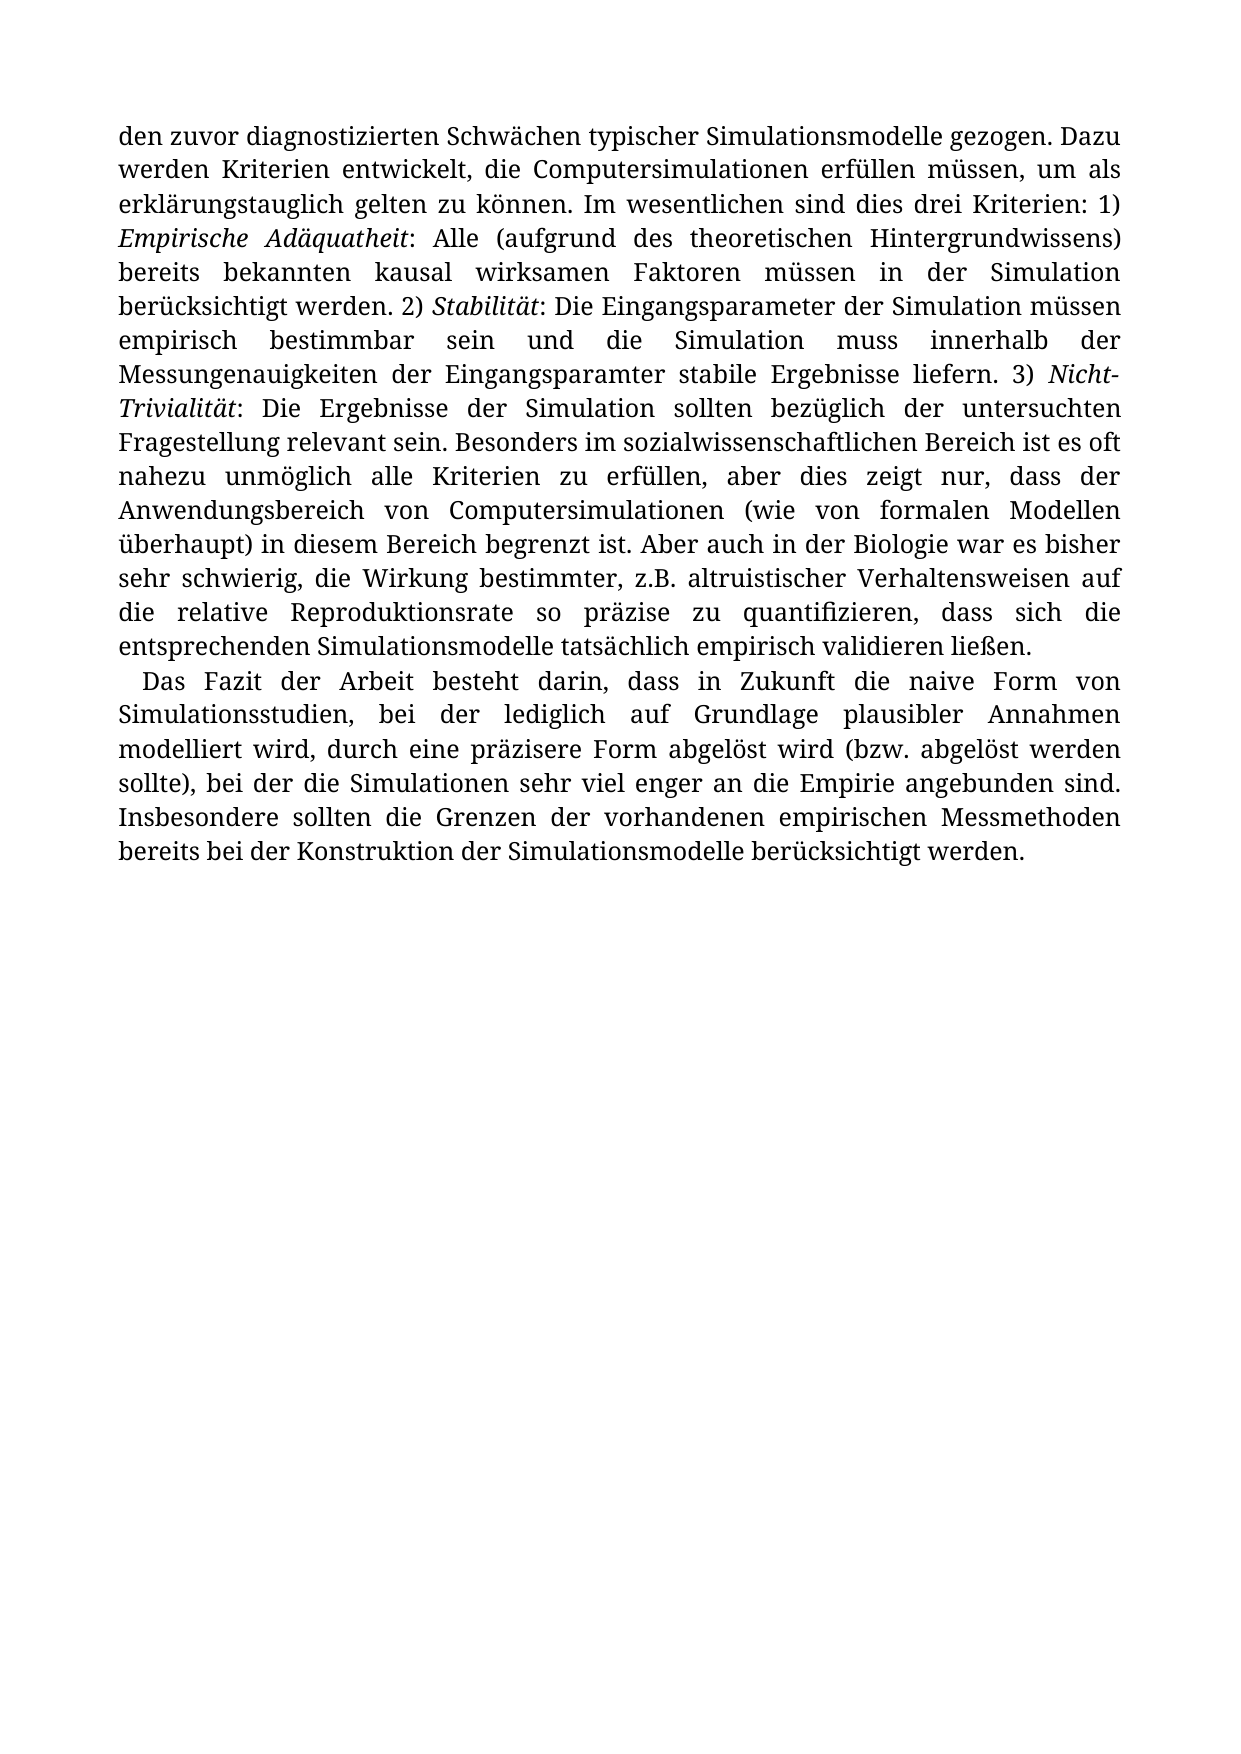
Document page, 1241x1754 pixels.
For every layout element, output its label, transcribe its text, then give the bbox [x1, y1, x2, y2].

text den zuvor diagnostizierten Schwächen typischer Simulationsmodelle gezogen. Dazu werden Kriterien entwickelt, die Computersimulationen erfüllen müssen, um als erklärungstauglich gelten zu können. Im wesentlichen sind dies drei Kriterien: 1) Empirische Adäquatheit: Alle (aufgrund des theoretischen Hintergrundwissens) bereits bekannten kausal wirksamen Faktoren müssen in der Simulation berücksichtigt werden. 2) Stabilität: Die Eingangsparameter der Simulation müssen empirisch bestimmbar sein und die Simulation muss innerhalb der Messungenauigkeiten der Eingangsparamter stabile Ergebnisse liefern. 3) Nicht-Trivialität: Die Ergebnisse der Simulation sollten bezüglich der untersuchten Fragestellung relevant sein. Besonders im sozialwissenschaftlichen Bereich ist es oft nahezu unmöglich alle Kriterien zu erfüllen, aber dies zeigt nur, dass der Anwendungsbereich von Computersimulationen (wie von formalen Modellen überhaupt) in diesem Bereich begrenzt ist. Aber auch in der Biologie war es bisher sehr schwierig, die Wirkung bestimmter, z.B. altruistischer Verhaltensweisen auf die relative Reproduktionsrate so präzise zu quantifizieren, dass sich die entsprechenden Simulationsmodelle tatsächlich empirisch validieren ließen. [118, 118, 1122, 663]
text Das Fazit der Arbeit besteht darin, dass in Zukunft die naive Form von Simulationsstudien, bei der lediglich auf Grundlage plausibler Annahmen modelliert wird, durch eine präzisere Form abgelöst wird (bzw. abgelöst werden sollte), bei der die Simulationen sehr viel enger an die Empirie angebunden sind. Insbesondere sollten die Grenzen der vorhandenen empirischen Messmethoden bereits bei der Konstruktion der Simulationsmodelle berücksichtigt werden. [118, 663, 1122, 867]
